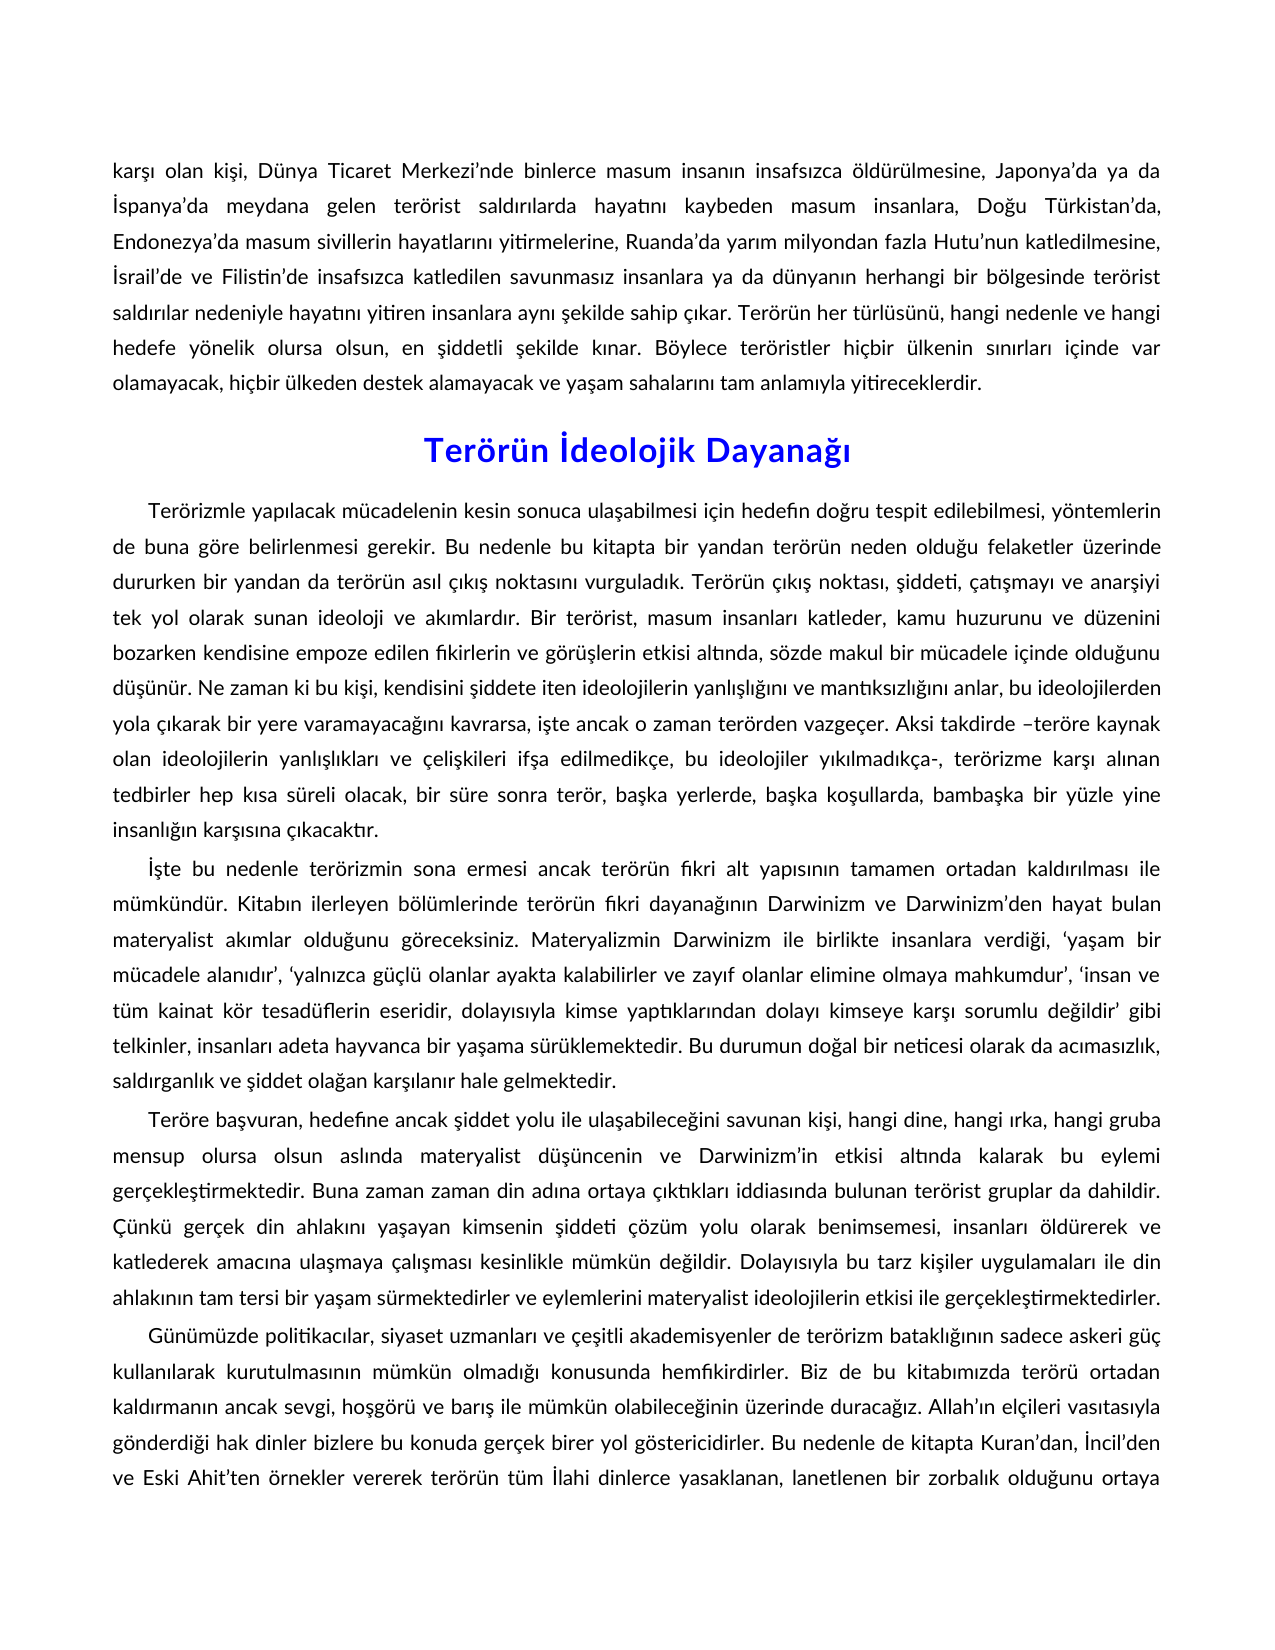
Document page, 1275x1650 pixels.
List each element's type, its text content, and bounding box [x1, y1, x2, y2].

text karşı olan kişi, Dünya Ticaret Merkezi’nde binlerce masum insanın insafsızca öldürülmesine, Japonya’da ya da İspanya’da meydana gelen terörist saldırılarda hayatını kaybeden masum insanlara, Doğu Türkistan’da, Endonezya’da masum sivillerin hayatlarını yitirmelerine, Ruanda’da yarım milyondan fazla Hutu’nun katledilmesine, İsrail’de ve Filistin’de insafsızca katledilen savunmasız insanlara ya da dünyanın herhangi bir bölgesinde terörist saldırılar nedeniyle hayatını yitiren insanlara aynı şekilde sahip çıkar. Terörün her türlüsünü, hangi nedenle ve hangi hedefe yönelik olursa olsun, en şiddetli şekilde kınar. Böylece teröristler hiçbir ülkenin sınırları içinde var olamayacak, hiçbir ülkeden destek alamayacak ve yaşam sahalarını tam anlamıyla yitireceklerdir. [112, 150, 1162, 398]
text Terörizmle yapılacak mücadelenin kesin sonuca ulaşabilmesi için hedefin doğru tespit edilebilmesi, yöntemlerin de buna göre belirlenmesi gerekir. Bu nedenle bu kitapta bir yandan terörün neden olduğu felaketler üzerinde dururken bir yandan da terörün asıl çıkış noktasını vurguladık. Terörün çıkış noktası, şiddeti, çatışmayı ve anarşiyi tek yol olarak sunan ideoloji ve akımlardır. Bir terörist, masum insanları katleder, kamu huzurunu ve düzenini bozarken kendisine empoze edilen fikirlerin ve görüşlerin etkisi altında, sözde makul bir mücadele içinde olduğunu düşünür. Ne zaman ki bu kişi, kendisini şiddete iten ideolojilerin yanlışlığını ve mantıksızlığını anlar, bu ideolojilerden yola çıkarak bir yere varamayacağını kavrarsa, işte ancak o zaman terörden vazgeçer. Aksi takdirde –teröre kaynak olan ideolojilerin yanlışlıkları ve çelişkileri ifşa edilmedikçe, bu ideolojiler yıkılmadıkça-, terörizme karşı alınan tedbirler hep kısa süreli olacak, bir süre sonra terör, başka yerlerde, başka koşullarda, bambaşka bir yüzle yine insanlığın karşısına çıkacaktır. [112, 490, 1162, 844]
text Terörün İdeolojik Dayanağı [112, 429, 1162, 471]
text İşte bu nedenle terörizmin sona ermesi ancak terörün fikri alt yapısının tamamen ortadan kaldırılması ile mümkündür. Kitabın ilerleyen bölümlerinde terörün fikri dayanağının Darwinizm ve Darwinizm’den hayat bulan materyalist akımlar olduğunu göreceksiniz. Materyalizmin Darwinizm ile birlikte insanlara verdiği, ‘yaşam bir mücadele alanıdır’, ‘yalnızca güçlü olanlar ayakta kalabilirler ve zayıf olanlar elimine olmaya mahkumdur’, ‘insan ve tüm kainat kör tesadüflerin eseridir, dolayısıyla kimse yaptıklarından dolayı kimseye karşı sorumlu değildir’ gibi telkinler, insanları adeta hayvanca bir yaşama sürüklemektedir. Bu durumun doğal bir neticesi olarak da acımasızlık, saldırganlık ve şiddet olağan karşılanır hale gelmektedir. [112, 848, 1162, 1096]
text Teröre başvuran, hedefine ancak şiddet yolu ile ulaşabileceğini savunan kişi, hangi dine, hangi ırka, hangi gruba mensup olursa olsun aslında materyalist düşüncenin ve Darwinizm’in etkisi altında kalarak bu eylemi gerçekleştirmektedir. Buna zaman zaman din adına ortaya çıktıkları iddiasında bulunan terörist gruplar da dahildir. Çünkü gerçek din ahlakını yaşayan kimsenin şiddeti çözüm yolu olarak benimsemesi, insanları öldürerek ve katlederek amacına ulaşmaya çalışması kesinlikle mümkün değildir. Dolayısıyla bu tarz kişiler uygulamaları ile din ahlakının tam tersi bir yaşam sürmektedirler ve eylemlerini materyalist ideolojilerin etkisi ile gerçekleştirmektedirler. [112, 1099, 1162, 1312]
text Günümüzde politikacılar, siyaset uzmanları ve çeşitli akademisyenler de terörizm bataklığının sadece askeri güç kullanılarak kurutulmasının mümkün olmadığı konusunda hemfikirdirler. Biz de bu kitabımızda terörü ortadan kaldırmanın ancak sevgi, hoşgörü ve barış ile mümkün olabileceğinin üzerinde duracağız. Allah’ın elçileri vasıtasıyla gönderdiği hak dinler bizlere bu konuda gerçek birer yol göstericidirler. Bu nedenle de kitapta Kuran’dan, İncil’den ve Eski Ahit’ten örnekler vererek terörün tüm İlahi dinlerce yasaklanan, lanetlenen bir zorbalık olduğunu ortaya [112, 1316, 1162, 1493]
